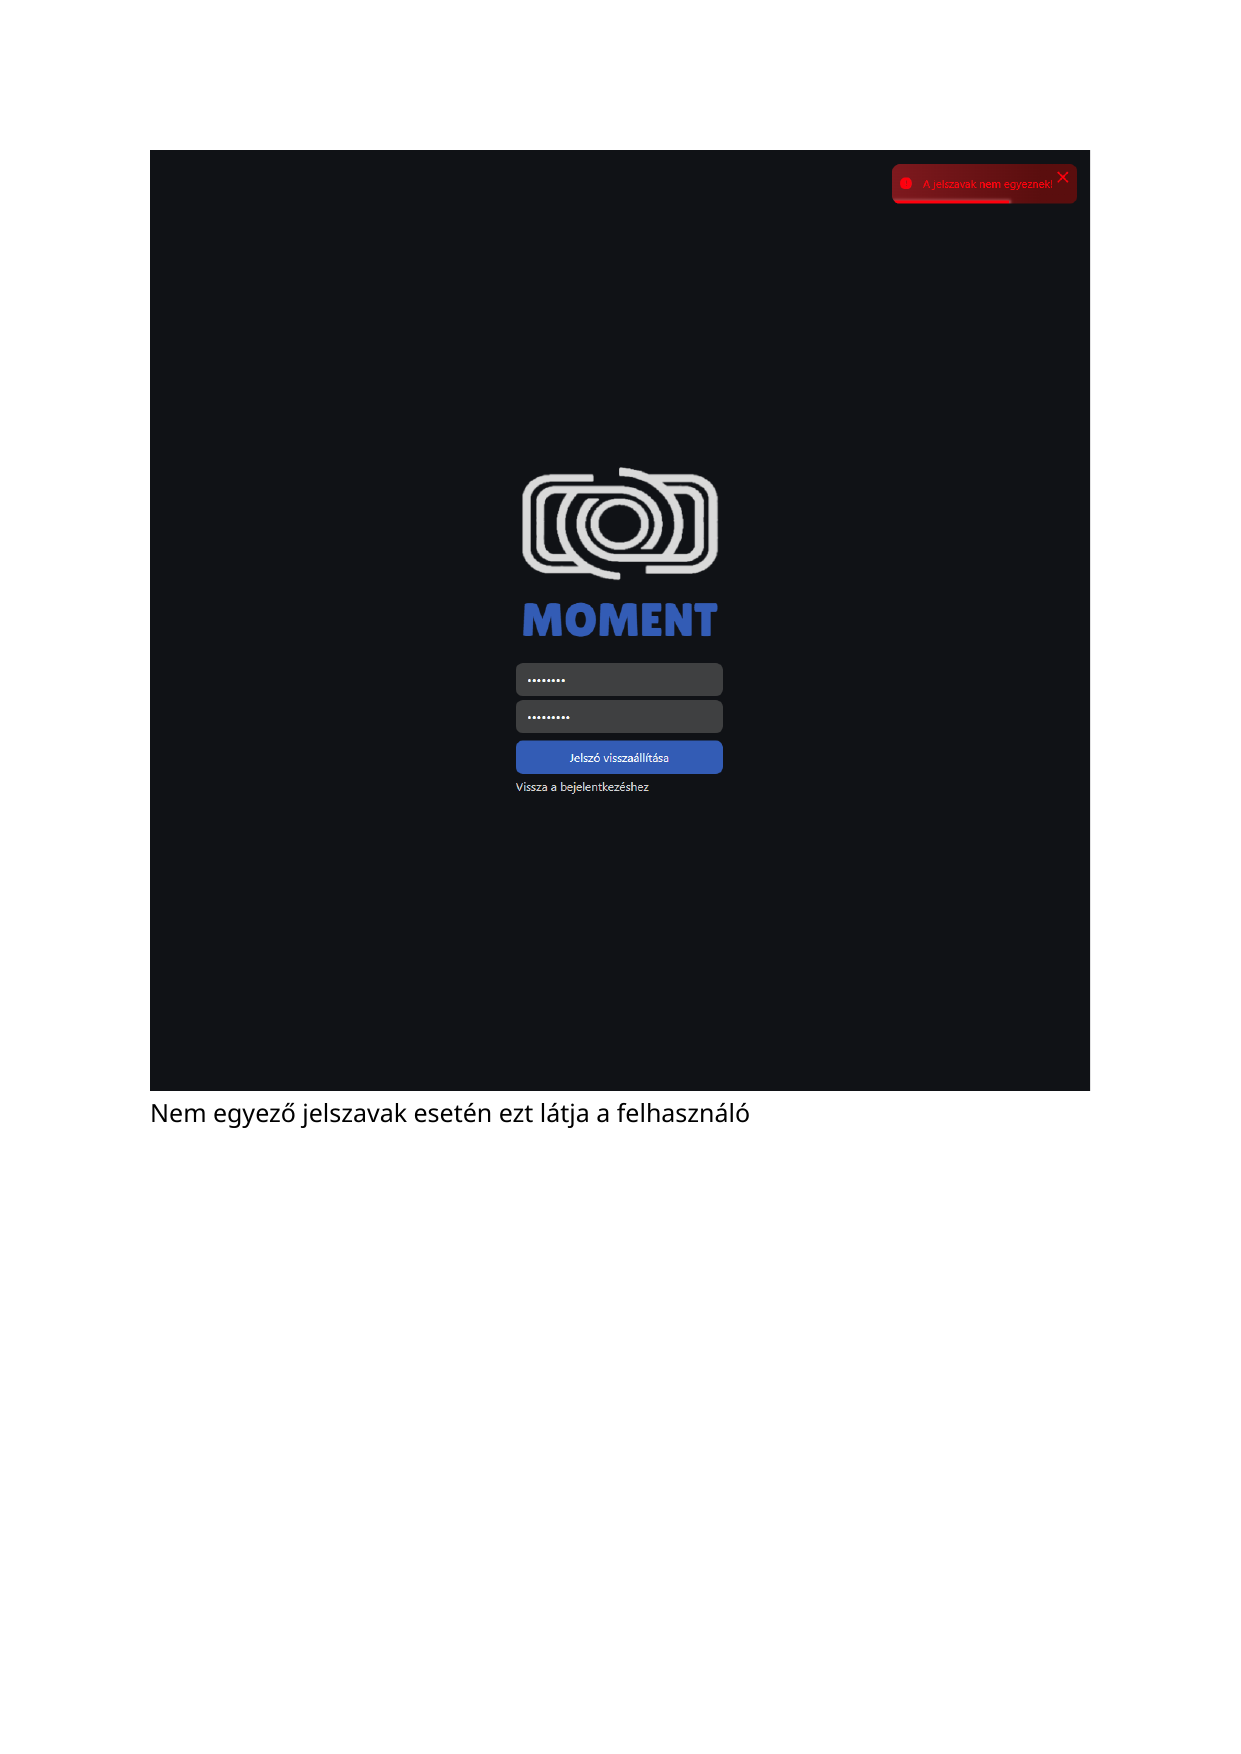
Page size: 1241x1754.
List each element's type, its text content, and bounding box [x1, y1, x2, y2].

text Nem egyező jelszavak esetén ezt látja a felhasználó [150, 1091, 1090, 1130]
